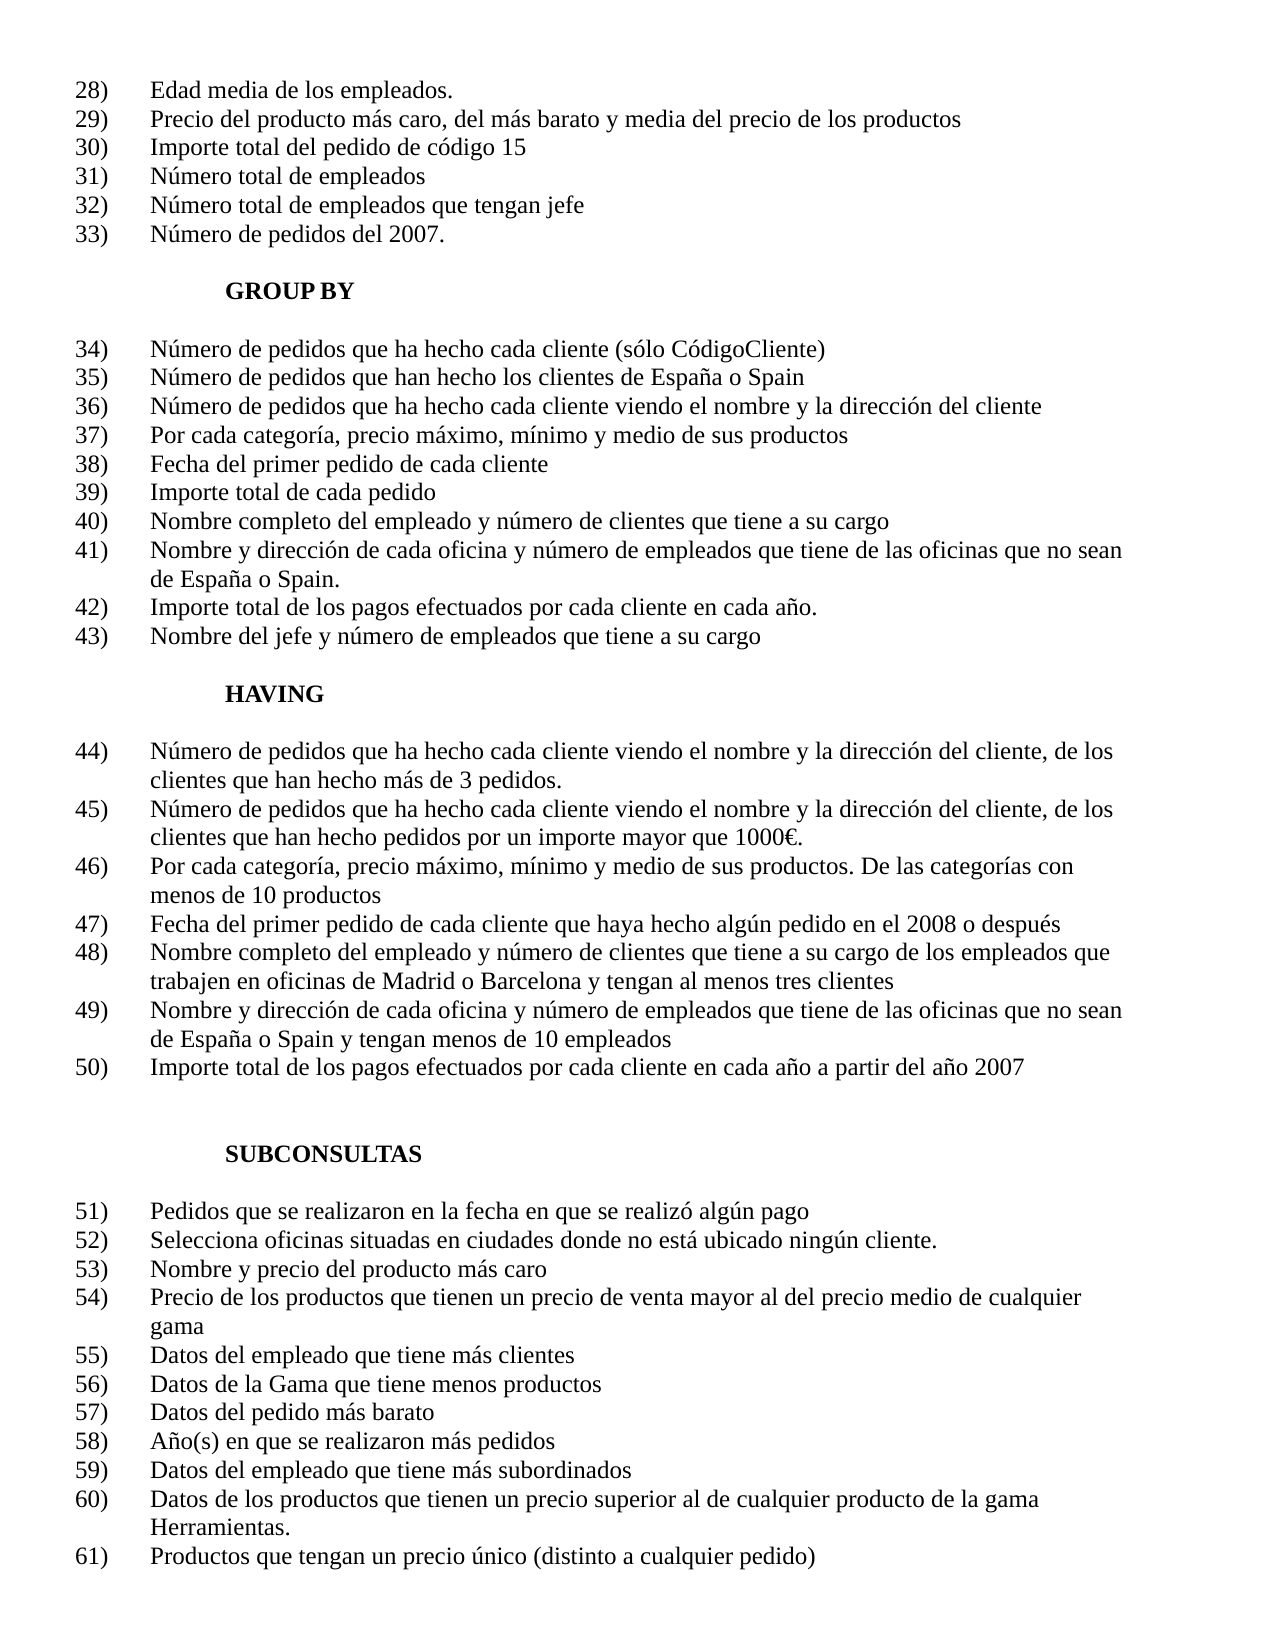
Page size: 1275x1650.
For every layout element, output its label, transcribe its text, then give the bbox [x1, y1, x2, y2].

list Datos del pedido más barato [75, 1397, 1125, 1426]
list Importe total de los pagos efectuados por cada cliente en cada año. [75, 592, 1125, 621]
list Datos de los productos que tienen un precio superior al de cualquier producto de la gama Herramientas. [75, 1484, 1125, 1541]
list Número de pedidos que ha hecho cada cliente viendo el nombre y la dirección del cliente [75, 391, 1125, 420]
list Datos del empleado que tiene más clientes [75, 1340, 1125, 1369]
list Por cada categoría, precio máximo, mínimo y medio de sus productos [75, 420, 1125, 449]
list Productos que tengan un precio único (distinto a cualquier pedido) [75, 1541, 1125, 1570]
list Nombre completo del empleado y número de clientes que tiene a su cargo [75, 506, 1125, 535]
list Nombre del jefe y número de empleados que tiene a su cargo [75, 621, 1125, 650]
list Número de pedidos del 2007. [75, 219, 1125, 247]
list Número total de empleados [75, 161, 1125, 190]
list Por cada categoría, precio máximo, mínimo y medio de sus productos. De las categorías con menos de 10 productos [75, 851, 1125, 909]
list Precio de los productos que tienen un precio de venta mayor al del precio medio de cualquier gama [75, 1282, 1125, 1340]
list Nombre completo del empleado y número de clientes que tiene a su cargo de los empleados que trabajen en oficinas de Madrid o Barcelona y tengan al menos tres clientes [75, 937, 1125, 995]
list Número de pedidos que ha hecho cada cliente viendo el nombre y la dirección del cliente, de los clientes que han hecho pedidos por un importe mayor que 1000€. [75, 794, 1125, 851]
text GROUP BY [225, 276, 1125, 305]
text SUBCONSULTAS [225, 1139, 1125, 1167]
list Importe total de cada pedido [75, 477, 1125, 506]
list Número de pedidos que ha hecho cada cliente viendo el nombre y la dirección del cliente, de los clientes que han hecho más de 3 pedidos. [75, 736, 1125, 794]
list Selecciona oficinas situadas en ciudades donde no está ubicado ningún cliente. [75, 1225, 1125, 1254]
list Número de pedidos que han hecho los clientes de España o Spain [75, 362, 1125, 391]
list Fecha del primer pedido de cada cliente [75, 449, 1125, 477]
list Datos del empleado que tiene más subordinados [75, 1455, 1125, 1484]
list Datos de la Gama que tiene menos productos [75, 1369, 1125, 1397]
list Nombre y precio del producto más caro [75, 1254, 1125, 1282]
list Fecha del primer pedido de cada cliente que haya hecho algún pedido en el 2008 o después [75, 909, 1125, 937]
text HAVING [225, 679, 1125, 707]
list Edad media de los empleados. [75, 75, 1125, 104]
list Número de pedidos que ha hecho cada cliente (sólo CódigoCliente) [75, 334, 1125, 362]
list Importe total de los pagos efectuados por cada cliente en cada año a partir del año 2007 [75, 1052, 1125, 1081]
list Nombre y dirección de cada oficina y número de empleados que tiene de las oficinas que no sean de España o Spain y tengan menos de 10 empleados [75, 995, 1125, 1052]
list Importe total del pedido de código 15 [75, 132, 1125, 161]
list Año(s) en que se realizaron más pedidos [75, 1426, 1125, 1455]
list Precio del producto más caro, del más barato y media del precio de los productos [75, 104, 1125, 132]
list Pedidos que se realizaron en la fecha en que se realizó algún pago [75, 1196, 1125, 1225]
list Número total de empleados que tengan jefe [75, 190, 1125, 219]
list Nombre y dirección de cada oficina y número de empleados que tiene de las oficinas que no sean de España o Spain. [75, 535, 1125, 592]
